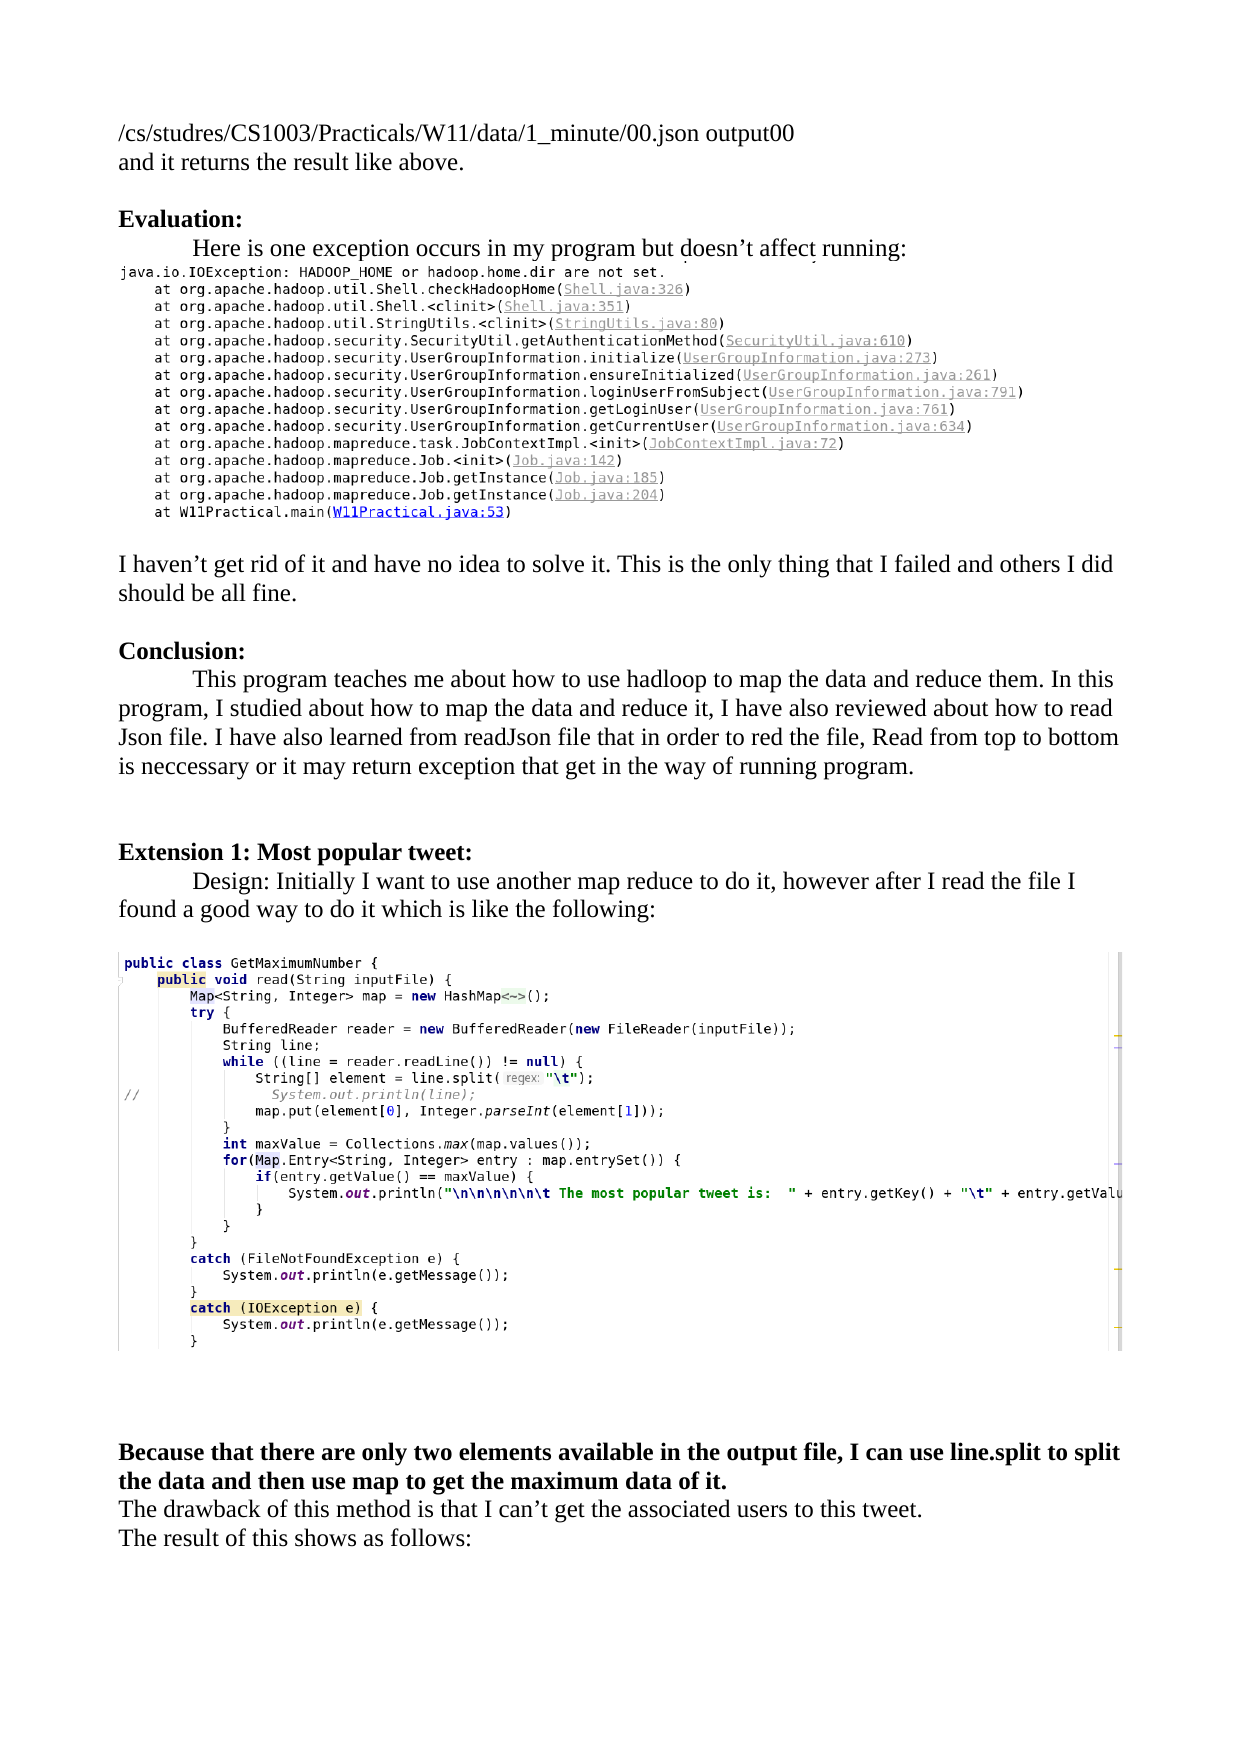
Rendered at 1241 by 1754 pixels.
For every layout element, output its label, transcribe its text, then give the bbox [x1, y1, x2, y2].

text This program teaches me about how to use hadloop to map the data and reduce them. In this program, I studied about how to map the data and reduce it, I have also reviewed about how to read Json file. I have also learned from readJson file that in order to red the file, Read from top to bottom is neccessary or it may return exception that get in the way of running program. [118, 664, 1122, 779]
text Evaluation: [118, 204, 1122, 233]
picture [118, 261, 1123, 521]
text The result of this shows as follows: [118, 1523, 1122, 1552]
text Because that there are only two elements available in the output file, I can use line.split to split the data and then use map to get the maximum data of it. [118, 1437, 1122, 1494]
text Here is one exception occurs in my program but doesn’t affect running: [118, 233, 1122, 261]
text and it returns the result like above. [118, 147, 1122, 176]
text Conclusion: [118, 636, 1122, 664]
text Extension 1: Most popular tweet: [118, 837, 1122, 866]
text The drawback of this method is that I can’t get the associated users to this tweet. [118, 1494, 1122, 1523]
text I haven’t get rid of it and have no idea to solve it. This is the only thing that I failed and others I did should be all fine. [118, 549, 1122, 607]
text /cs/studres/CS1003/Practicals/W11/data/1_minute/00.json output00 [118, 118, 1122, 147]
text Design: Initially I want to use another map reduce to do it, however after I read the file I found a good way to do it which is like the following: [118, 866, 1122, 923]
picture [118, 952, 1123, 1351]
